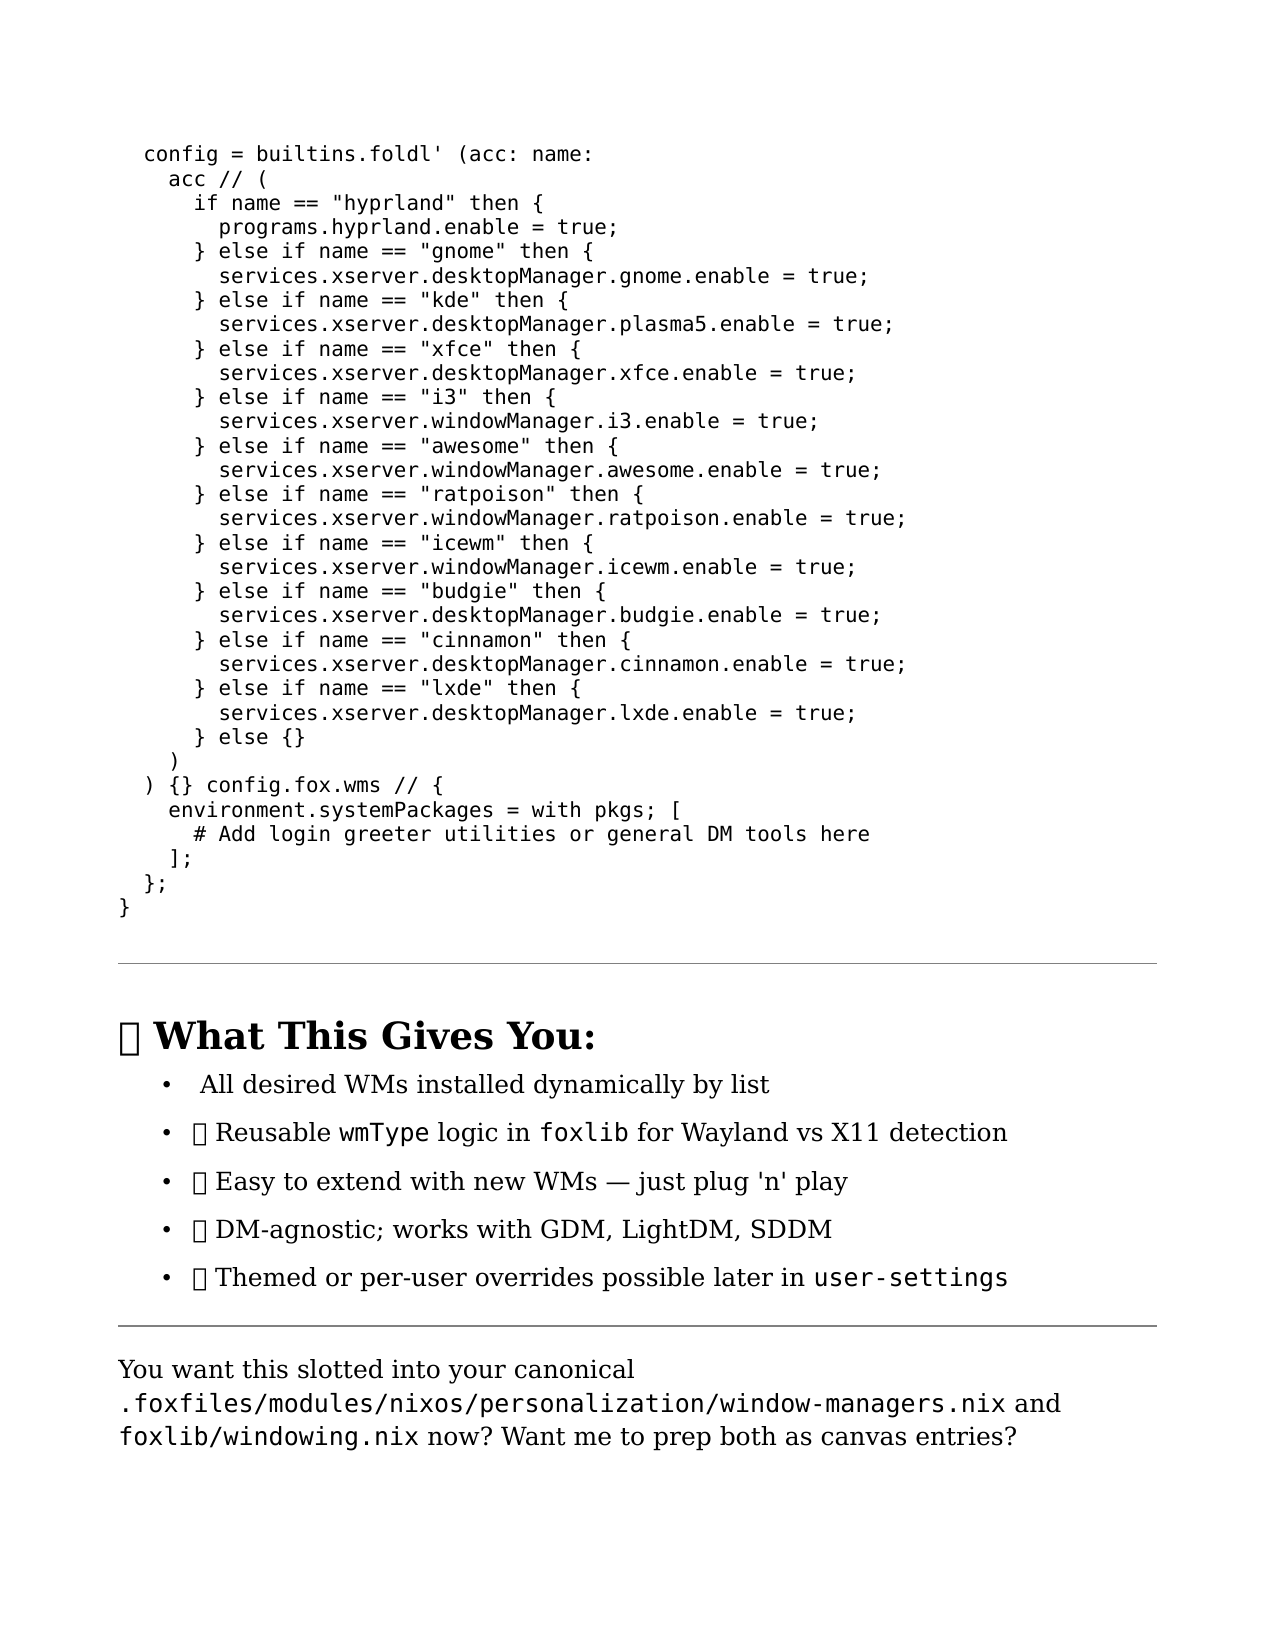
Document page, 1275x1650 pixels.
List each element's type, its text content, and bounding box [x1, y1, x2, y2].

text } else if name == "i3" then { [118, 385, 1157, 409]
list 🎛️ All desired WMs installed dynamically by list [162, 1070, 1157, 1099]
text environment.systemPackages = with pkgs; [ [118, 798, 1157, 822]
text config = builtins.foldl' (acc: name: [118, 142, 1157, 167]
list 🧠 Reusable wmType logic in foxlib for Wayland vs X11 detection [162, 1118, 1157, 1148]
list 🌈 Themed or per-user overrides possible later in user-settings [162, 1263, 1157, 1292]
text } else if name == "icewm" then { [118, 531, 1157, 555]
text You want this slotted into your canonical .foxfiles/modules/nixos/personalization/window-managers.nix and foxlib/windowing.nix now? Want me to prep both as canvas entries? [118, 1356, 1157, 1452]
text }; [118, 871, 1157, 895]
text # Add login greeter utilities or general DM tools here [118, 822, 1157, 846]
text } else {} [118, 725, 1157, 749]
text services.xserver.windowManager.icewm.enable = true; [118, 555, 1157, 579]
text } else if name == "ratpoison" then { [118, 482, 1157, 506]
text services.xserver.desktopManager.plasma5.enable = true; [118, 312, 1157, 337]
text } else if name == "budgie" then { [118, 579, 1157, 603]
text services.xserver.desktopManager.budgie.enable = true; [118, 603, 1157, 628]
subtitle ✅ What This Gives You: [118, 1014, 1157, 1058]
text programs.hyprland.enable = true; [118, 215, 1157, 239]
text } [118, 895, 1157, 919]
text services.xserver.windowManager.i3.enable = true; [118, 409, 1157, 434]
text if name == "hyprland" then { [118, 191, 1157, 215]
text } else if name == "awesome" then { [118, 434, 1157, 458]
text services.xserver.desktopManager.gnome.enable = true; [118, 264, 1157, 288]
text services.xserver.desktopManager.xfce.enable = true; [118, 361, 1157, 385]
text acc // ( [118, 167, 1157, 191]
text } else if name == "lxde" then { [118, 676, 1157, 701]
text services.xserver.windowManager.ratpoison.enable = true; [118, 506, 1157, 531]
text services.xserver.windowManager.awesome.enable = true; [118, 458, 1157, 482]
list 🔐 DM-agnostic; works with GDM, LightDM, SDDM [162, 1215, 1157, 1244]
text } else if name == "xfce" then { [118, 337, 1157, 361]
text services.xserver.desktopManager.cinnamon.enable = true; [118, 652, 1157, 676]
text ]; [118, 846, 1157, 871]
text } else if name == "cinnamon" then { [118, 628, 1157, 652]
text } else if name == "gnome" then { [118, 239, 1157, 264]
text ) [118, 749, 1157, 773]
text services.xserver.desktopManager.lxde.enable = true; [118, 701, 1157, 725]
text ) {} config.fox.wms // { [118, 773, 1157, 798]
text } else if name == "kde" then { [118, 288, 1157, 312]
list 🔁 Easy to extend with new WMs — just plug 'n' play [162, 1167, 1157, 1196]
